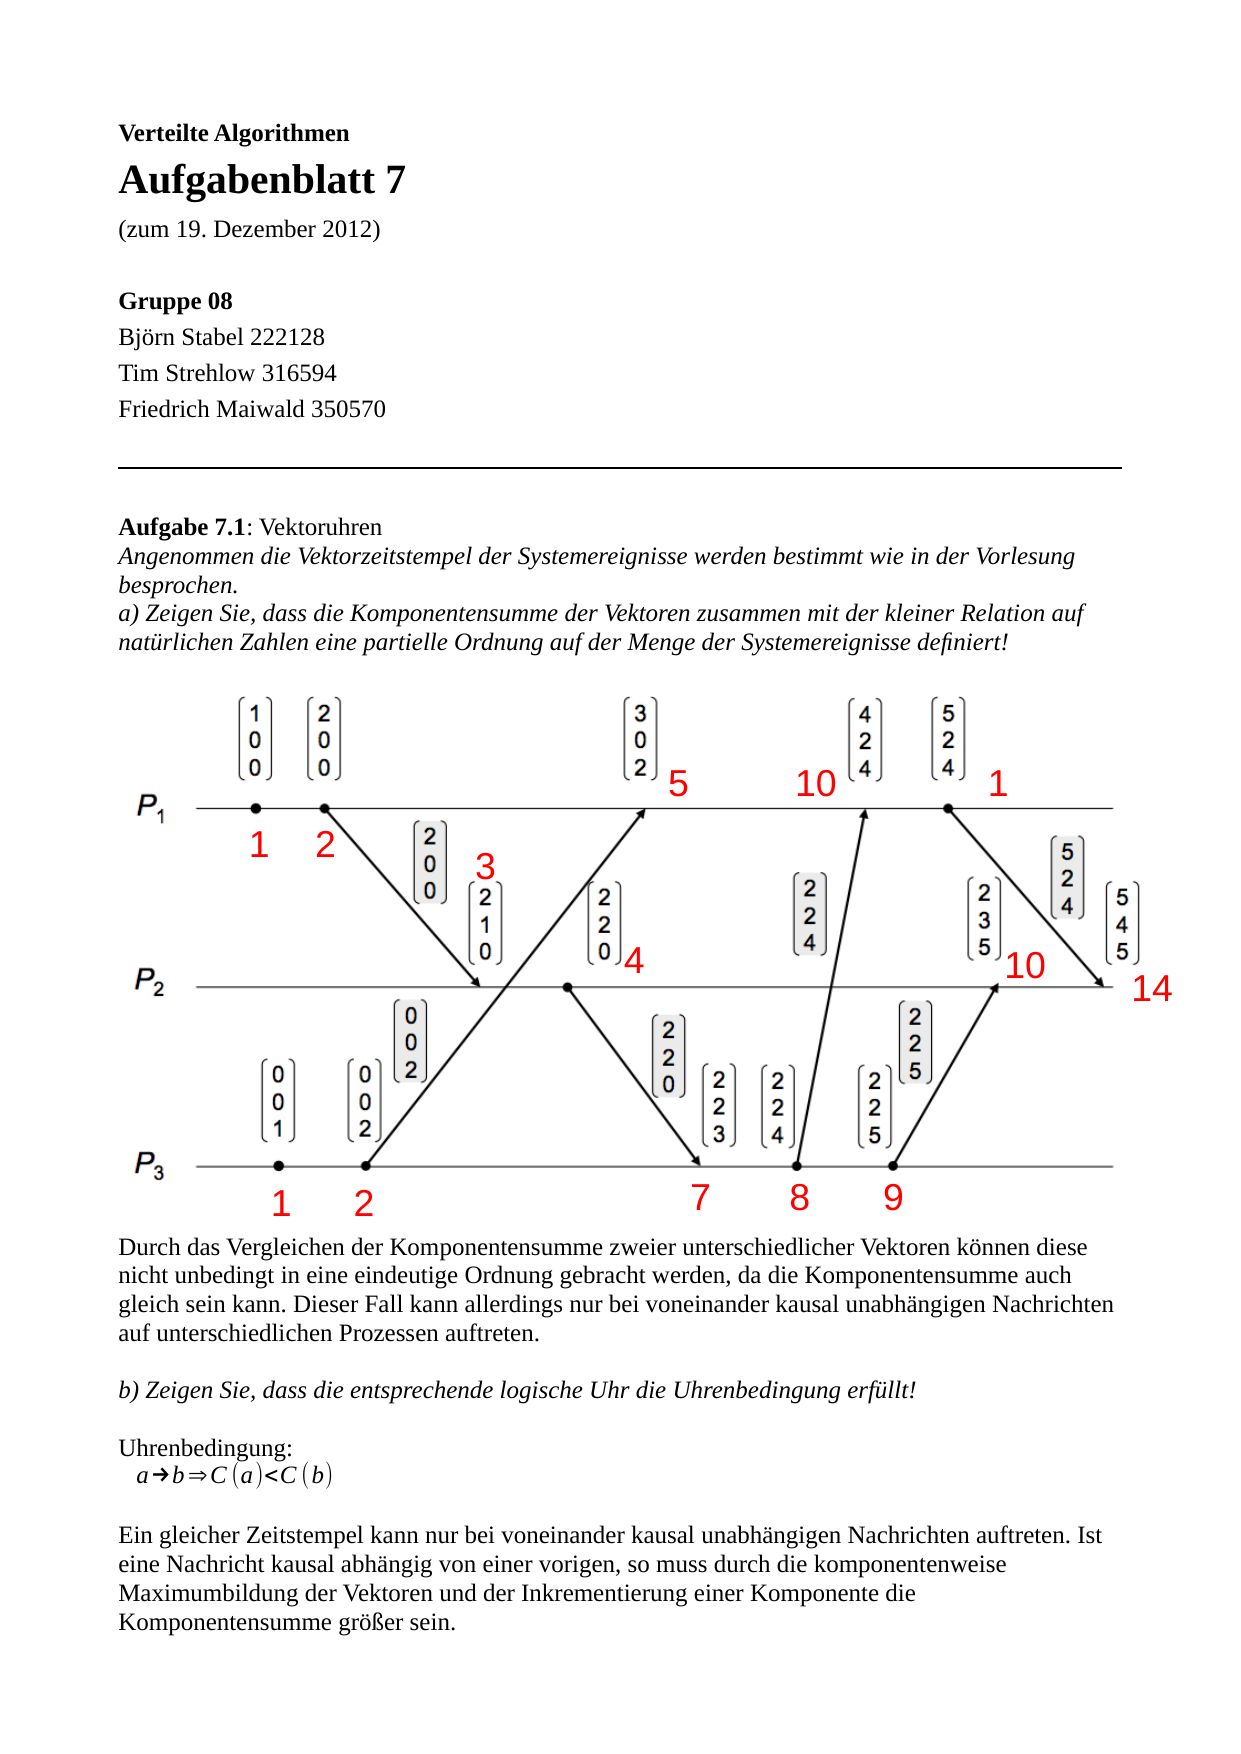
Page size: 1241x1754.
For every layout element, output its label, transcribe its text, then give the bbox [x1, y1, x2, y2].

text natürlichen Zahlen eine partielle Ordnung auf der Menge der Systemereignisse deﬁniert! [118, 627, 1122, 656]
text Aufgabe 7.1: Vektoruhren [118, 512, 1122, 541]
picture [118, 685, 1167, 1212]
text Gruppe 08 [118, 286, 1122, 314]
text Verteilte Algorithmen [118, 118, 1122, 147]
text Durch das Vergleichen der Komponentensumme zweier unterschiedlicher Vektoren können diese nicht unbedingt in eine eindeutige Ordnung gebracht werden, da die Komponentensumme auch gleich sein kann. Dieser Fall kann allerdings nur bei voneinander kausal unabhängigen Nachrichten auf unterschiedlichen Prozessen auftreten. [118, 1212, 1122, 1347]
text Ein gleicher Zeitstempel kann nur bei voneinander kausal unabhängigen Nachrichten auftreten. Ist eine Nachricht kausal abhängig von einer vorigen, so muss durch die komponentenweise Maximumbildung der Vektoren und der Inkrementierung einer Komponente die Komponentensumme größer sein. [118, 1521, 1122, 1636]
text Aufgabenblatt 7 [118, 154, 1122, 202]
text Friedrich Maiwald 350570 [118, 394, 1122, 422]
text Angenommen die Vektorzeitstempel der Systemereignisse werden bestimmt wie in der Vorlesung besprochen. [118, 541, 1122, 598]
text (zum 19. Dezember 2012) [118, 214, 1122, 243]
picture [1156, 980, 1165, 993]
text Björn Stabel 222128 [118, 322, 1122, 351]
text a) Zeigen Sie, dass die Komponentensumme der Vektoren zusammen mit der kleiner Relation auf [118, 598, 1122, 627]
text Uhrenbedingung: [118, 1433, 1122, 1462]
text Tim Strehlow 316594 [118, 358, 1122, 386]
text b) Zeigen Sie, dass die entsprechende logische Uhr die Uhrenbedingung erfüllt! [118, 1375, 1122, 1404]
